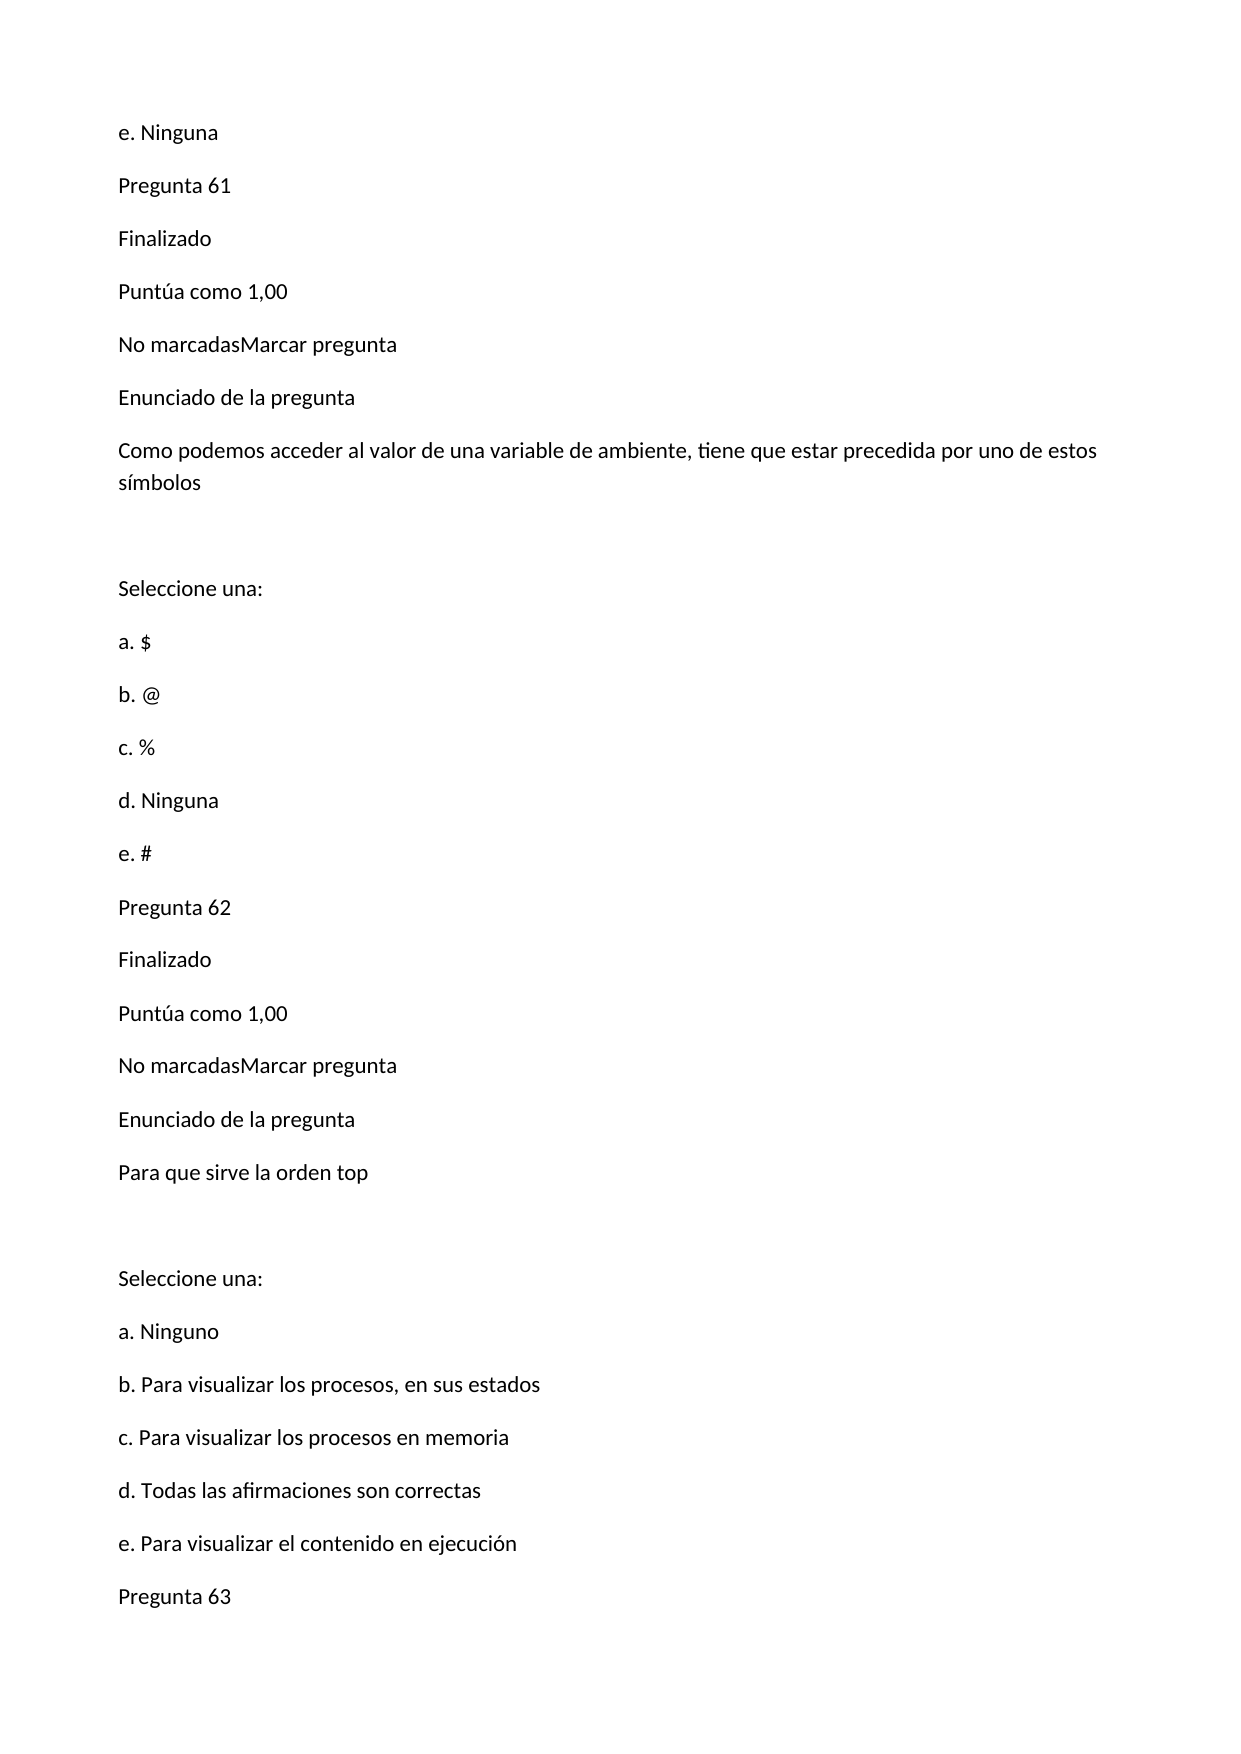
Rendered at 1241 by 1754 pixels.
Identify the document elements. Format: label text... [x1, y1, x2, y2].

text Finalizado [118, 224, 1122, 252]
text Pregunta 62 [118, 893, 1122, 921]
text a. $ [118, 627, 1122, 656]
text Enunciado de la pregunta [118, 1105, 1122, 1133]
text c. % [118, 733, 1122, 762]
text Puntúa como 1,00 [118, 999, 1122, 1027]
text d. Todas las afirmaciones son correctas [118, 1476, 1122, 1504]
text Enunciado de la pregunta [118, 383, 1122, 411]
text Seleccione una: [118, 574, 1122, 602]
text Como podemos acceder al valor de una variable de ambiente, tiene que estar precedida por uno de estos símbolos [118, 436, 1122, 496]
text Para que sirve la orden top [118, 1158, 1122, 1186]
text c. Para visualizar los procesos en memoria [118, 1423, 1122, 1451]
text b. Para visualizar los procesos, en sus estados [118, 1370, 1122, 1398]
text d. Ninguna [118, 787, 1122, 814]
text Finalizado [118, 946, 1122, 974]
text b. @ [118, 681, 1122, 708]
text Puntúa como 1,00 [118, 277, 1122, 305]
text No marcadasMarcar pregunta [118, 1052, 1122, 1080]
text e. Para visualizar el contenido en ejecución [118, 1529, 1122, 1557]
text No marcadasMarcar pregunta [118, 330, 1122, 358]
text e. Ninguna [118, 118, 1122, 146]
text Pregunta 63 [118, 1582, 1122, 1610]
text e. # [118, 839, 1122, 868]
text a. Ninguno [118, 1317, 1122, 1345]
text Seleccione una: [118, 1264, 1122, 1292]
text Pregunta 61 [118, 171, 1122, 199]
